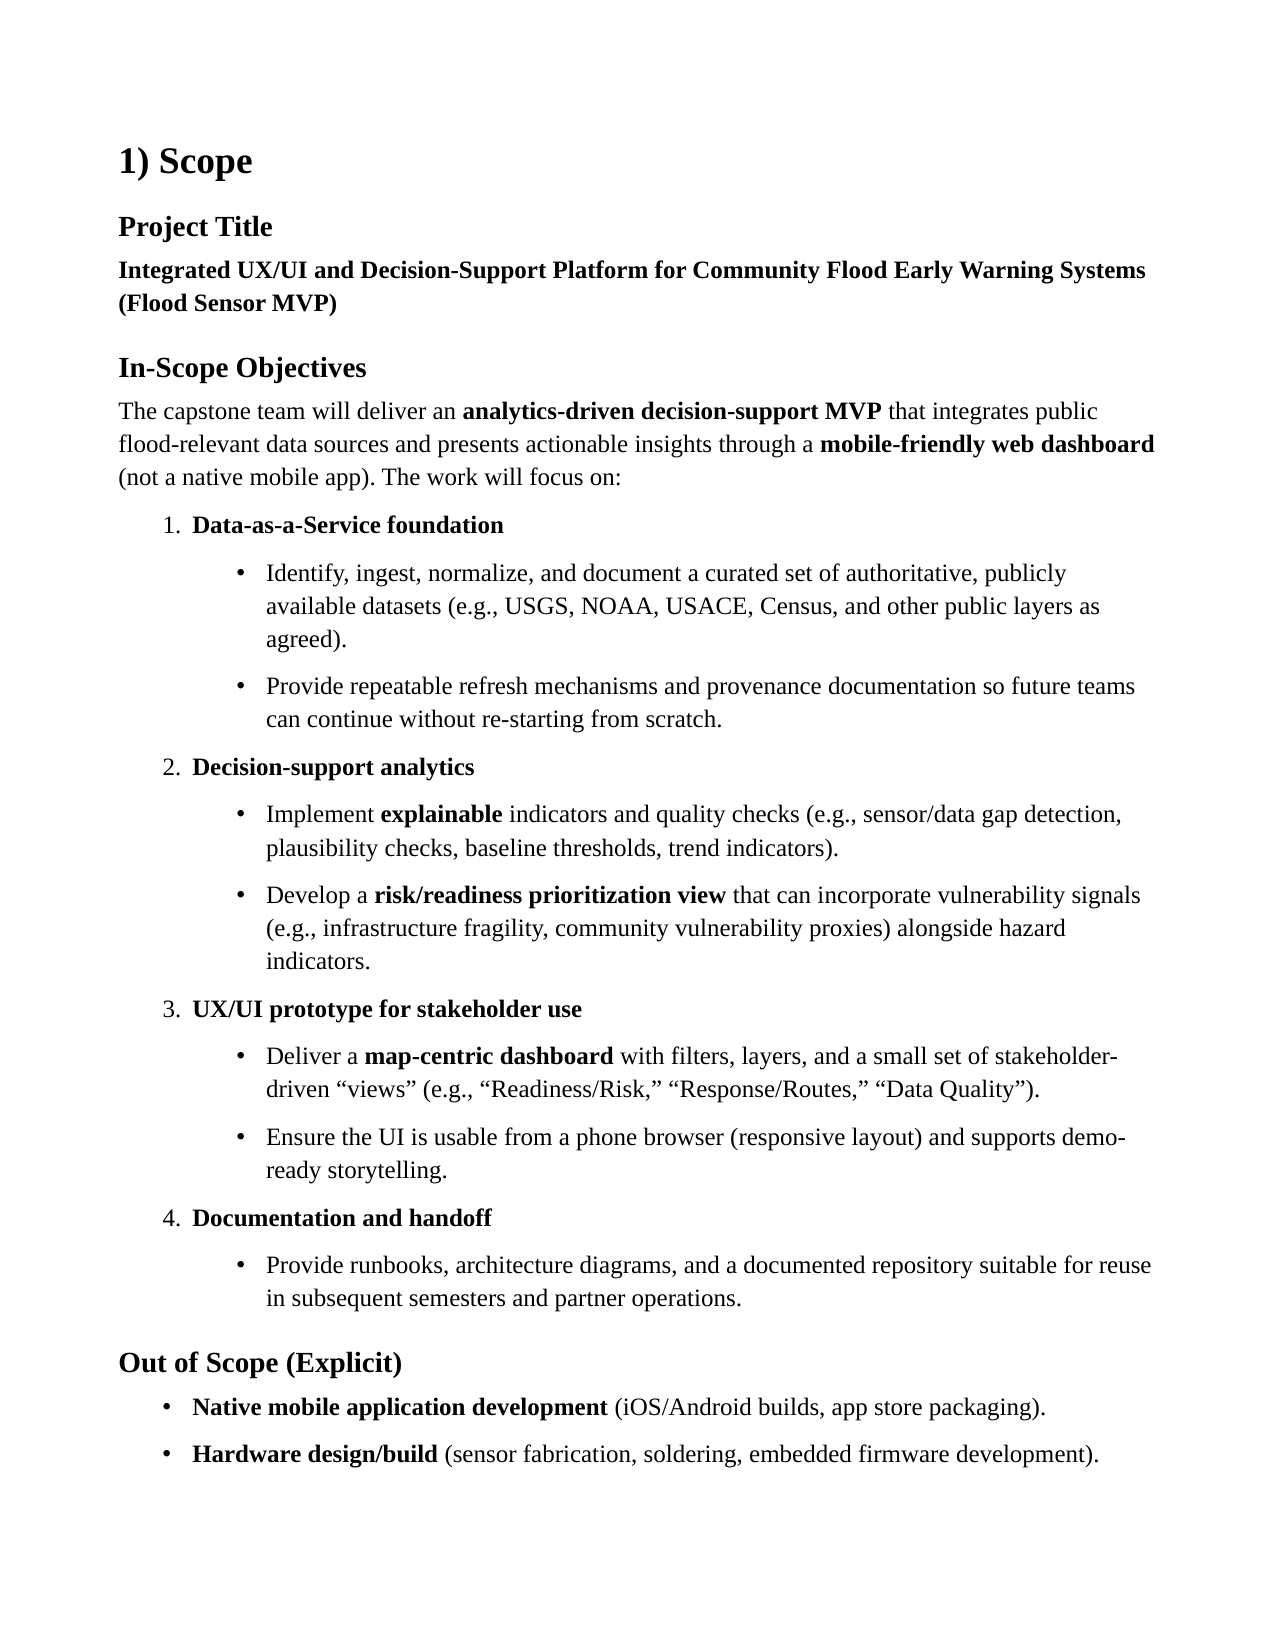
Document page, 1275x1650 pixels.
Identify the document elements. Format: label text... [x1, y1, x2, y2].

list Decision-support analytics [162, 752, 1157, 781]
subtitle 1) Scope [118, 139, 1157, 182]
list Implement explainable indicators and quality checks (e.g., sensor/data gap detection, plausibility checks, baseline thresholds, trend indicators). [236, 799, 1157, 861]
list Provide runbooks, architecture diagrams, and a documented repository suitable for reuse in subsequent semesters and partner operations. [236, 1250, 1157, 1312]
list Documentation and handoff [162, 1203, 1157, 1231]
subtitle Project Title [118, 209, 1157, 243]
list Ensure the UI is usable from a phone browser (responsive layout) and supports demo-ready storytelling. [236, 1122, 1157, 1184]
list Data-as-a-Service foundation [162, 510, 1157, 539]
list Hardware design/build (sensor fabrication, soldering, embedded firmware development). [162, 1439, 1157, 1468]
text Integrated UX/UI and Decision-Support Platform for Community Flood Early Warning Systems (Flood Sensor MVP) [118, 255, 1157, 317]
list UX/UI prototype for stakeholder use [162, 994, 1157, 1023]
text The capstone team will deliver an analytics-driven decision-support MVP that integrates public flood-relevant data sources and presents actionable insights through a mobile-friendly web dashboard (not a native mobile app). The work will focus on: [118, 396, 1157, 491]
list Identify, ingest, normalize, and document a curated set of authoritative, publicly available datasets (e.g., USGS, NOAA, USACE, Census, and other public layers as agreed). [236, 558, 1157, 652]
subtitle In-Scope Objectives [118, 350, 1157, 384]
list Deliver a map-centric dashboard with filters, layers, and a small set of stakeholder-driven “views” (e.g., “Readiness/Risk,” “Response/Routes,” “Data Quality”). [236, 1041, 1157, 1103]
list Develop a risk/readiness prioritization view that can incorporate vulnerability signals (e.g., infrastructure fragility, community vulnerability proxies) alongside hazard indicators. [236, 880, 1157, 975]
list Provide repeatable refresh mechanisms and provenance documentation so future teams can continue without re-starting from scratch. [236, 671, 1157, 733]
subtitle Out of Scope (Explicit) [118, 1346, 1157, 1379]
list Native mobile application development (iOS/Android builds, app store packaging). [162, 1392, 1157, 1420]
